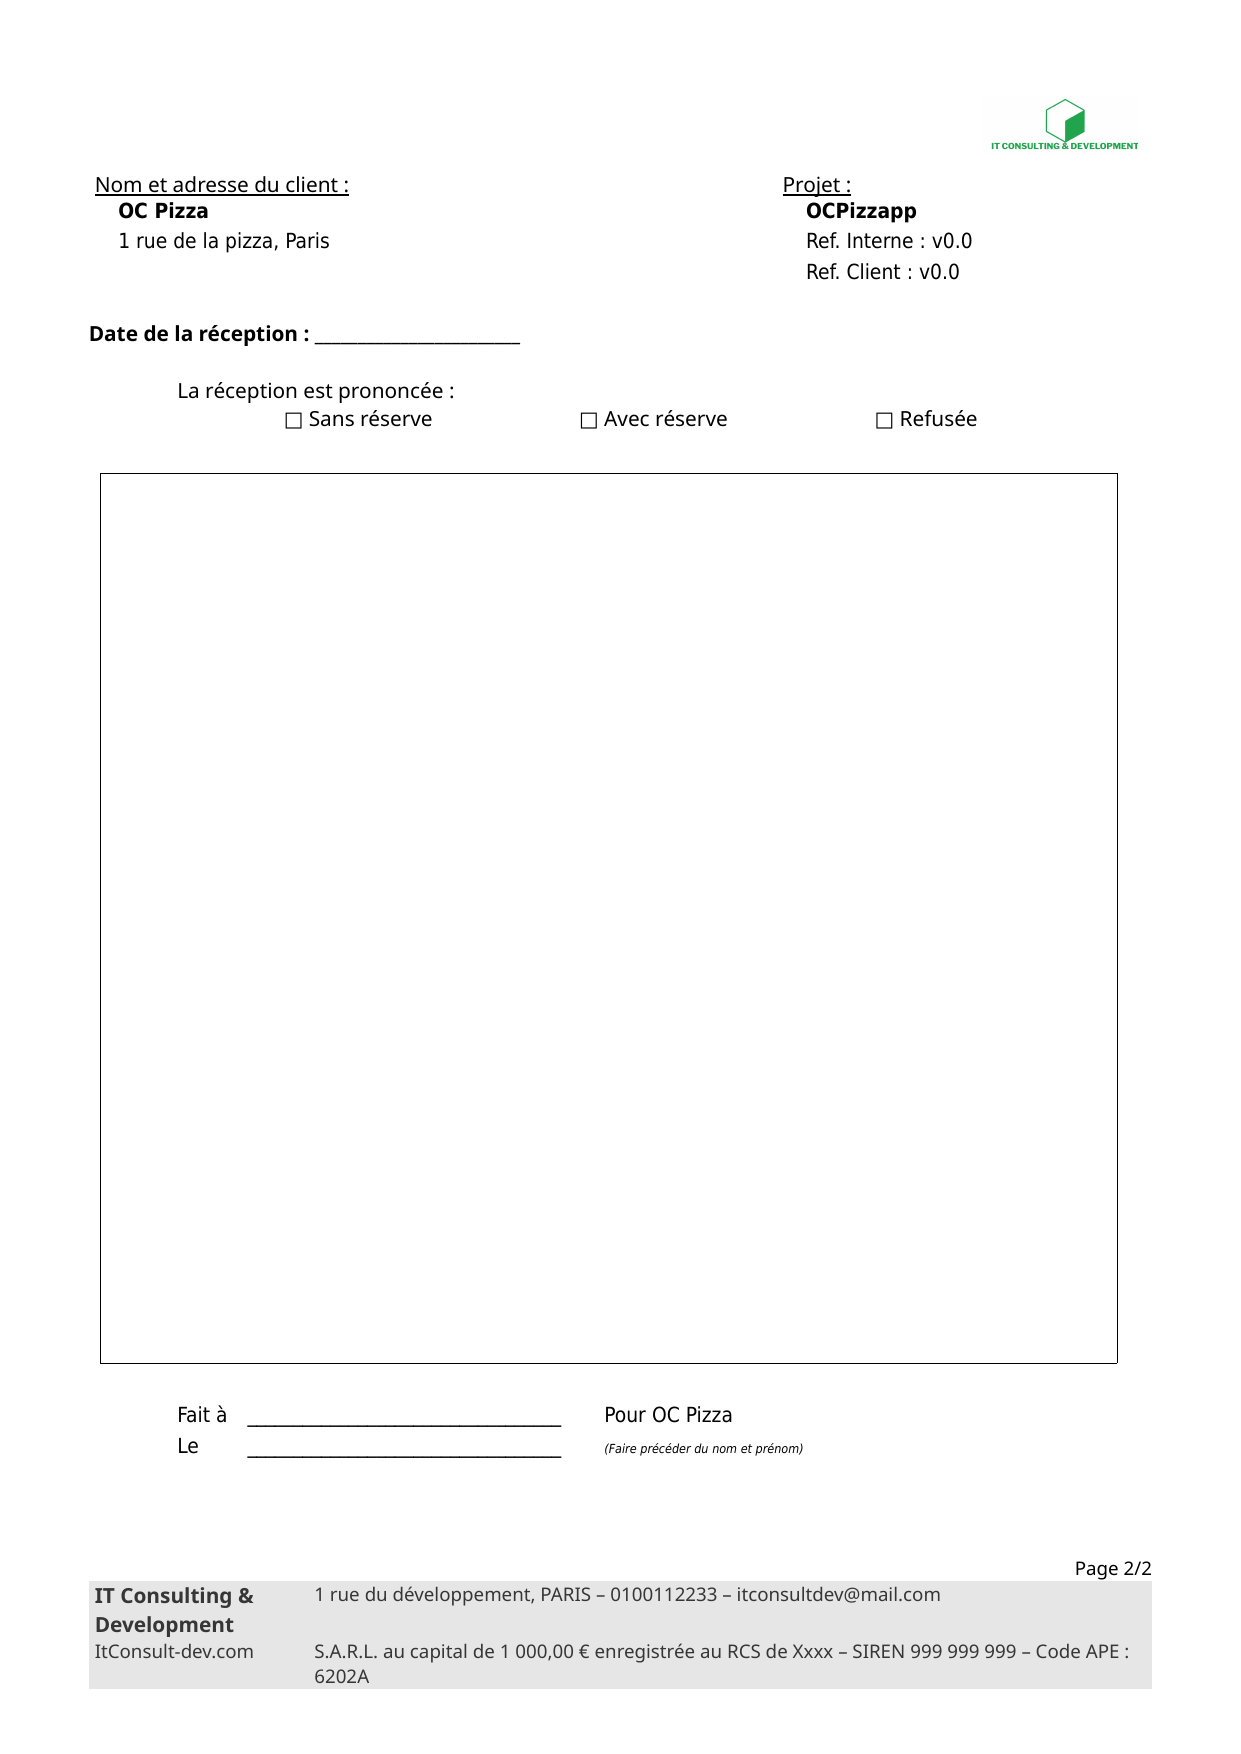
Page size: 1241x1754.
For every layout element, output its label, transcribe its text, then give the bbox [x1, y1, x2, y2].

text La réception est prononcée : [177, 376, 1152, 404]
picture [982, 96, 1139, 155]
text Le (Faire précéder du nom et prénom) [177, 1434, 1152, 1458]
text Date de la réception : ________________________ [88, 319, 1152, 347]
text Fait à Pour OC Pizza [177, 1403, 1152, 1428]
text □ Sans réserve □ Avec réserve □ Refusée [283, 404, 1152, 433]
